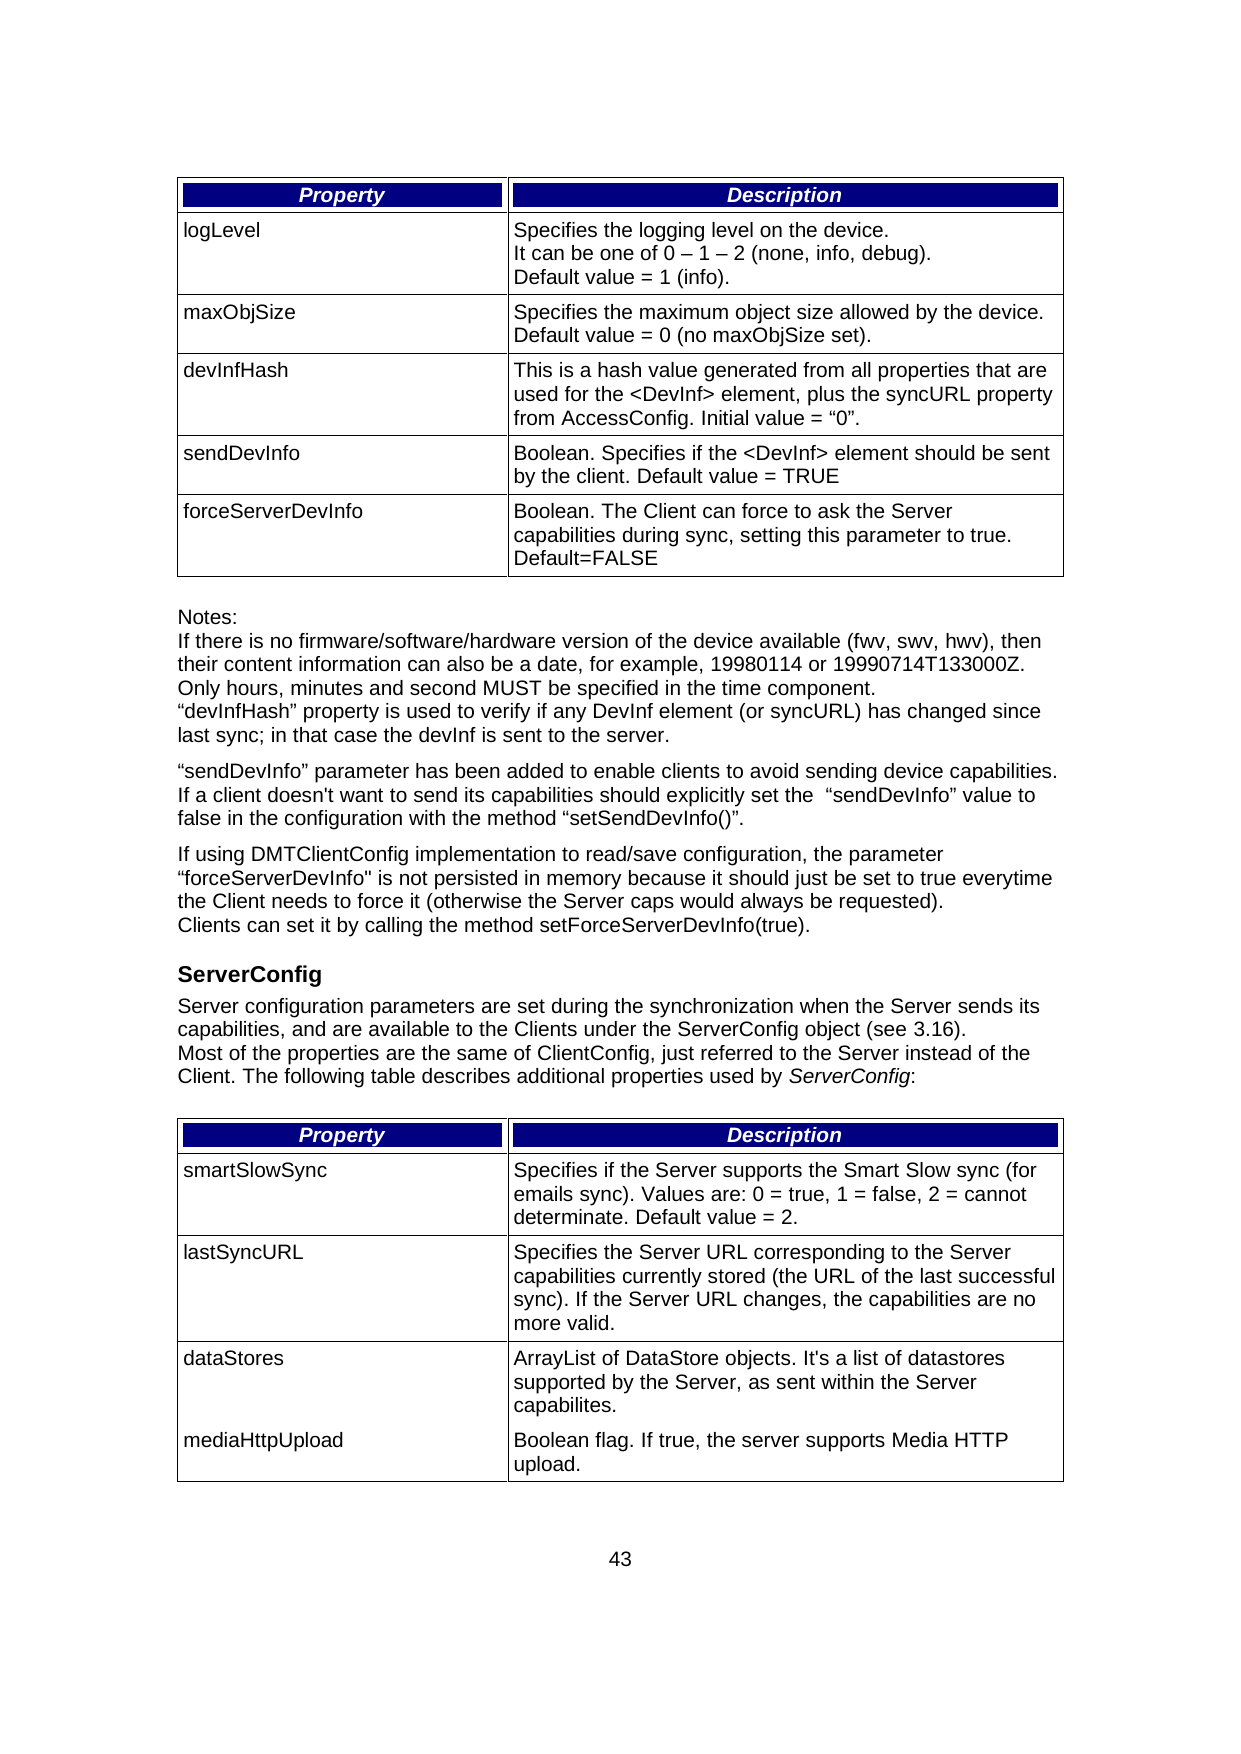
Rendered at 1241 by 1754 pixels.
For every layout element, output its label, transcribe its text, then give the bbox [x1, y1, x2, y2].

table_cell maxObjSize [178, 295, 507, 353]
table_cell logLevel [178, 213, 507, 294]
table_cell ArrayList of DataStore objects. It's a list of datastores supported by the Server, as sent within the Server capabilites. [509, 1342, 1063, 1423]
table_cell Boolean. The Client can force to ask the Server capabilities during sync, setting this parameter to true. Default=FALSE [509, 495, 1063, 576]
subtitle ServerConfig [177, 962, 1063, 988]
text Most of the properties are the same of ClientConfig, just referred to the Server instead of the Client. The following table describes additional properties used by ServerConfig: [177, 1041, 1063, 1088]
text “sendDevInfo” parameter has been added to enable clients to avoid sending device capabilities. If a client doesn't want to send its capabilities should explicitly set the “sendDevInfo” value to false in the configuration with the method “setSendDevInfo()”. [177, 759, 1063, 830]
table_cell Boolean flag. If true, the server supports Media HTTP upload. [509, 1423, 1063, 1481]
table_cell This is a hash value generated from all properties that are used for the <DevInf> element, plus the syncURL property from AccessConfig. Initial value = “0”. [509, 354, 1063, 435]
table_cell lastSyncURL [178, 1236, 507, 1341]
table_cell sendDevInfo [178, 436, 507, 494]
text Server configuration parameters are set during the synchronization when the Server sends its capabilities, and are available to the Clients under the ServerConfig object (see 3.16). [177, 994, 1063, 1041]
table_cell Boolean. Specifies if the <DevInf> element should be sent by the client. Default value = TRUE [509, 436, 1063, 494]
table_cell Specifies the Server URL corresponding to the Server capabilities currently stored (the URL of the last successful sync). If the Server URL changes, the capabilities are no more valid. [509, 1236, 1063, 1341]
table_header Description [509, 1119, 1063, 1153]
table_cell Specifies the maximum object size allowed by the device. Default value = 0 (no maxObjSize set). [509, 295, 1063, 353]
table_cell forceServerDevInfo [178, 495, 507, 576]
table_cell Specifies if the Server supports the Smart Slow sync (for emails sync). Values are: 0 = true, 1 = false, 2 = cannot determinate. Default value = 2. [509, 1154, 1063, 1235]
text Notes: If there is no firmware/software/hardware version of the device available (fwv, swv, hwv), then their content information can also be a date, for example, 19980114 or 19990714T133000Z. Only hours, minutes and second MUST be specified in the time component. “devInfHash” property is used to verify if any DevInf element (or syncURL) has changed since last sync; in that case the devInf is sent to the server. [177, 606, 1063, 747]
table_cell dataStores [178, 1342, 507, 1423]
table_header Description [509, 178, 1063, 212]
table_header Property [178, 178, 507, 212]
table_cell devInfHash [178, 354, 507, 435]
table_cell Specifies the logging level on the device. It can be one of 0 – 1 – 2 (none, info, debug). Default value = 1 (info). [509, 213, 1063, 294]
text If using DMTClientConfig implementation to read/save configuration, the parameter “forceServerDevInfo" is not persisted in memory because it should just be set to true everytime the Client needs to force it (otherwise the Server caps would always be requested). Clients can set it by calling the method setForceServerDevInfo(true). [177, 843, 1063, 937]
table_cell smartSlowSync [178, 1154, 507, 1235]
table_cell mediaHttpUpload [178, 1423, 507, 1481]
table_header Property [178, 1119, 507, 1153]
